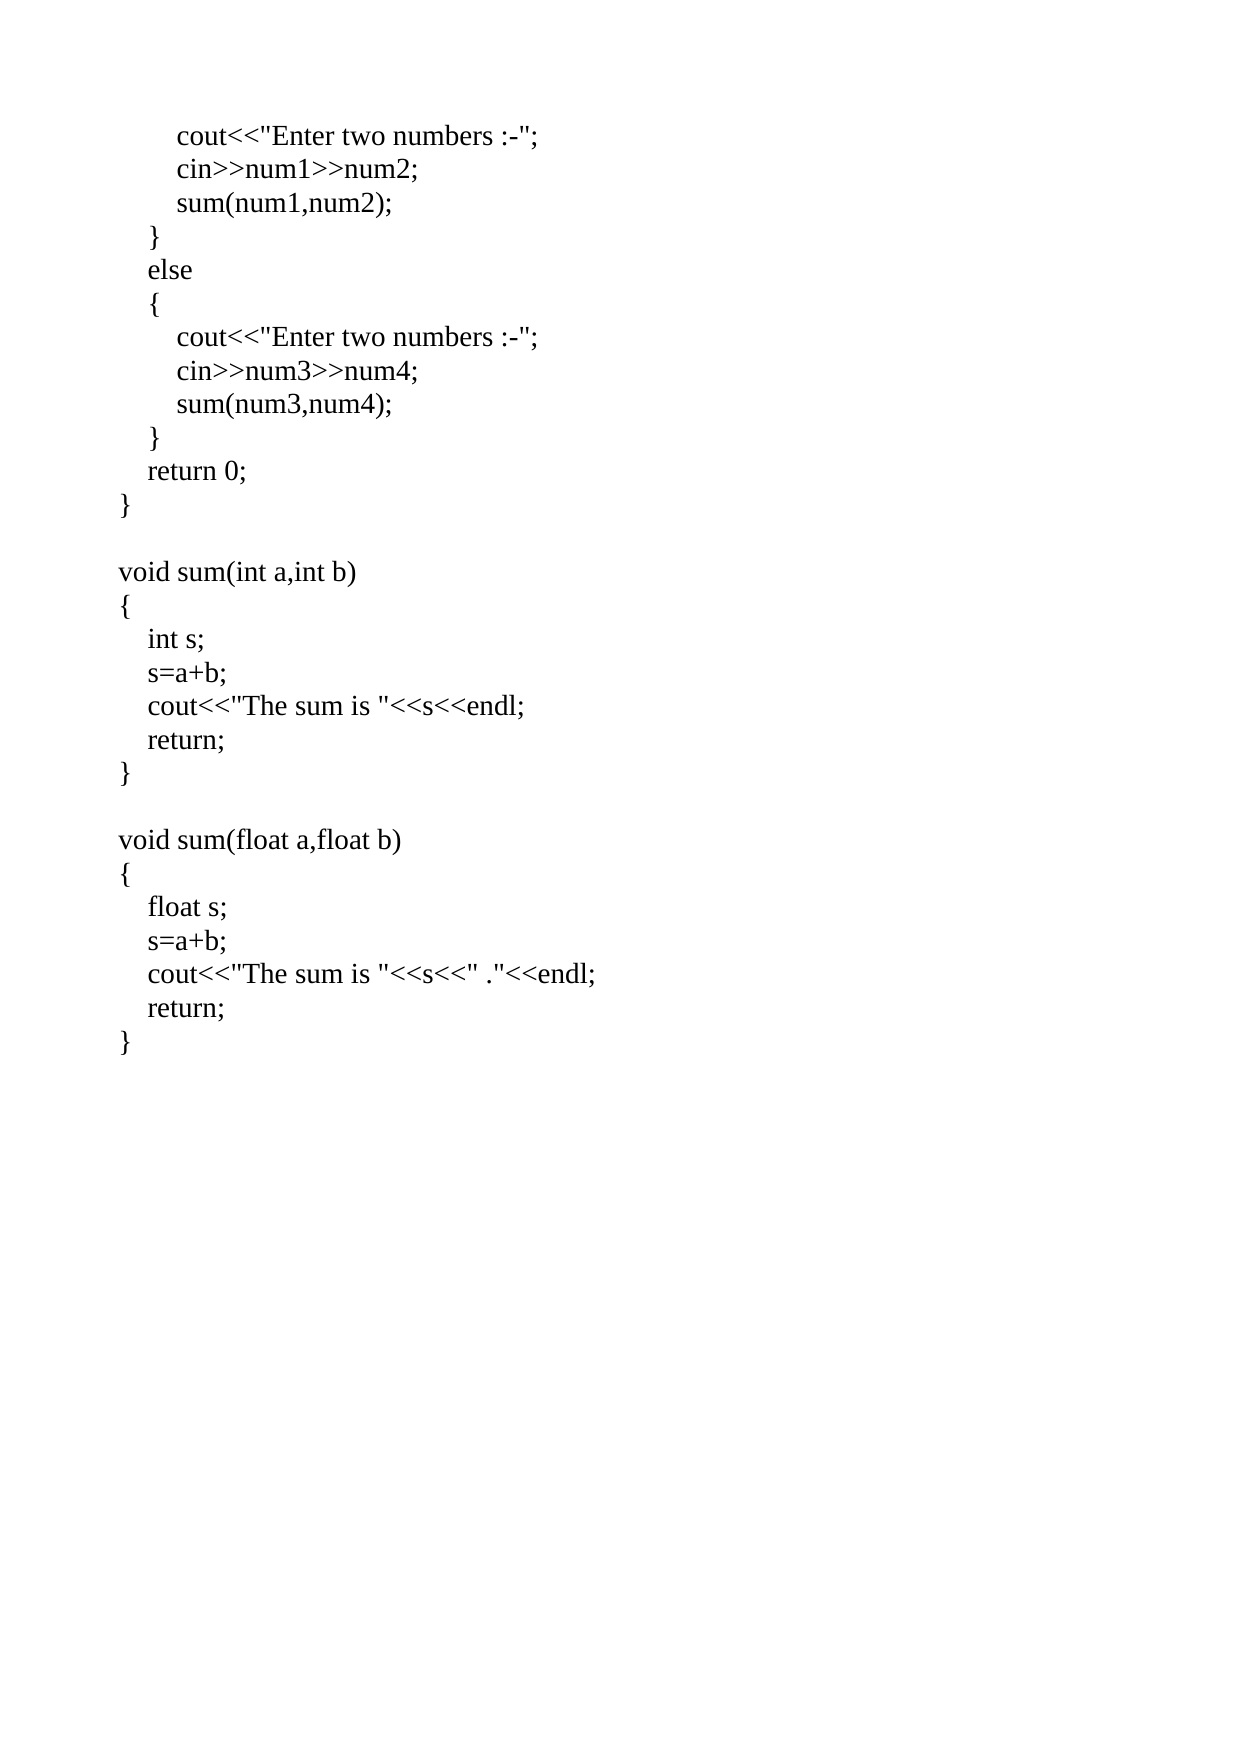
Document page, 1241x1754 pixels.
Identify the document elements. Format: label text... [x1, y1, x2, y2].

text sum(num3,num4); [118, 386, 1122, 420]
text cin>>num1>>num2; [118, 152, 1122, 185]
text cout<<"Enter two numbers :-"; [118, 118, 1122, 152]
text return 0; [118, 453, 1122, 487]
text cout<<"The sum is "<<s<<" ."<<endl; [118, 957, 1122, 990]
text s=a+b; [118, 655, 1122, 688]
text cin>>num3>>num4; [118, 353, 1122, 386]
text return; [118, 722, 1122, 755]
text { [118, 856, 1122, 889]
text cout<<"The sum is "<<s<<endl; [118, 688, 1122, 722]
text int s; [118, 621, 1122, 655]
text } [118, 420, 1122, 453]
text cout<<"Enter two numbers :-"; [118, 319, 1122, 353]
text void sum(int a,int b) [118, 554, 1122, 588]
text void sum(float a,float b) [118, 822, 1122, 856]
text else [118, 252, 1122, 286]
text float s; [118, 889, 1122, 923]
text } [118, 487, 1122, 521]
text { [118, 286, 1122, 319]
text sum(num1,num2); [118, 185, 1122, 219]
text s=a+b; [118, 923, 1122, 957]
text return; [118, 990, 1122, 1024]
text { [118, 588, 1122, 621]
text } [118, 755, 1122, 789]
text } [118, 1024, 1122, 1057]
text } [118, 219, 1122, 252]
